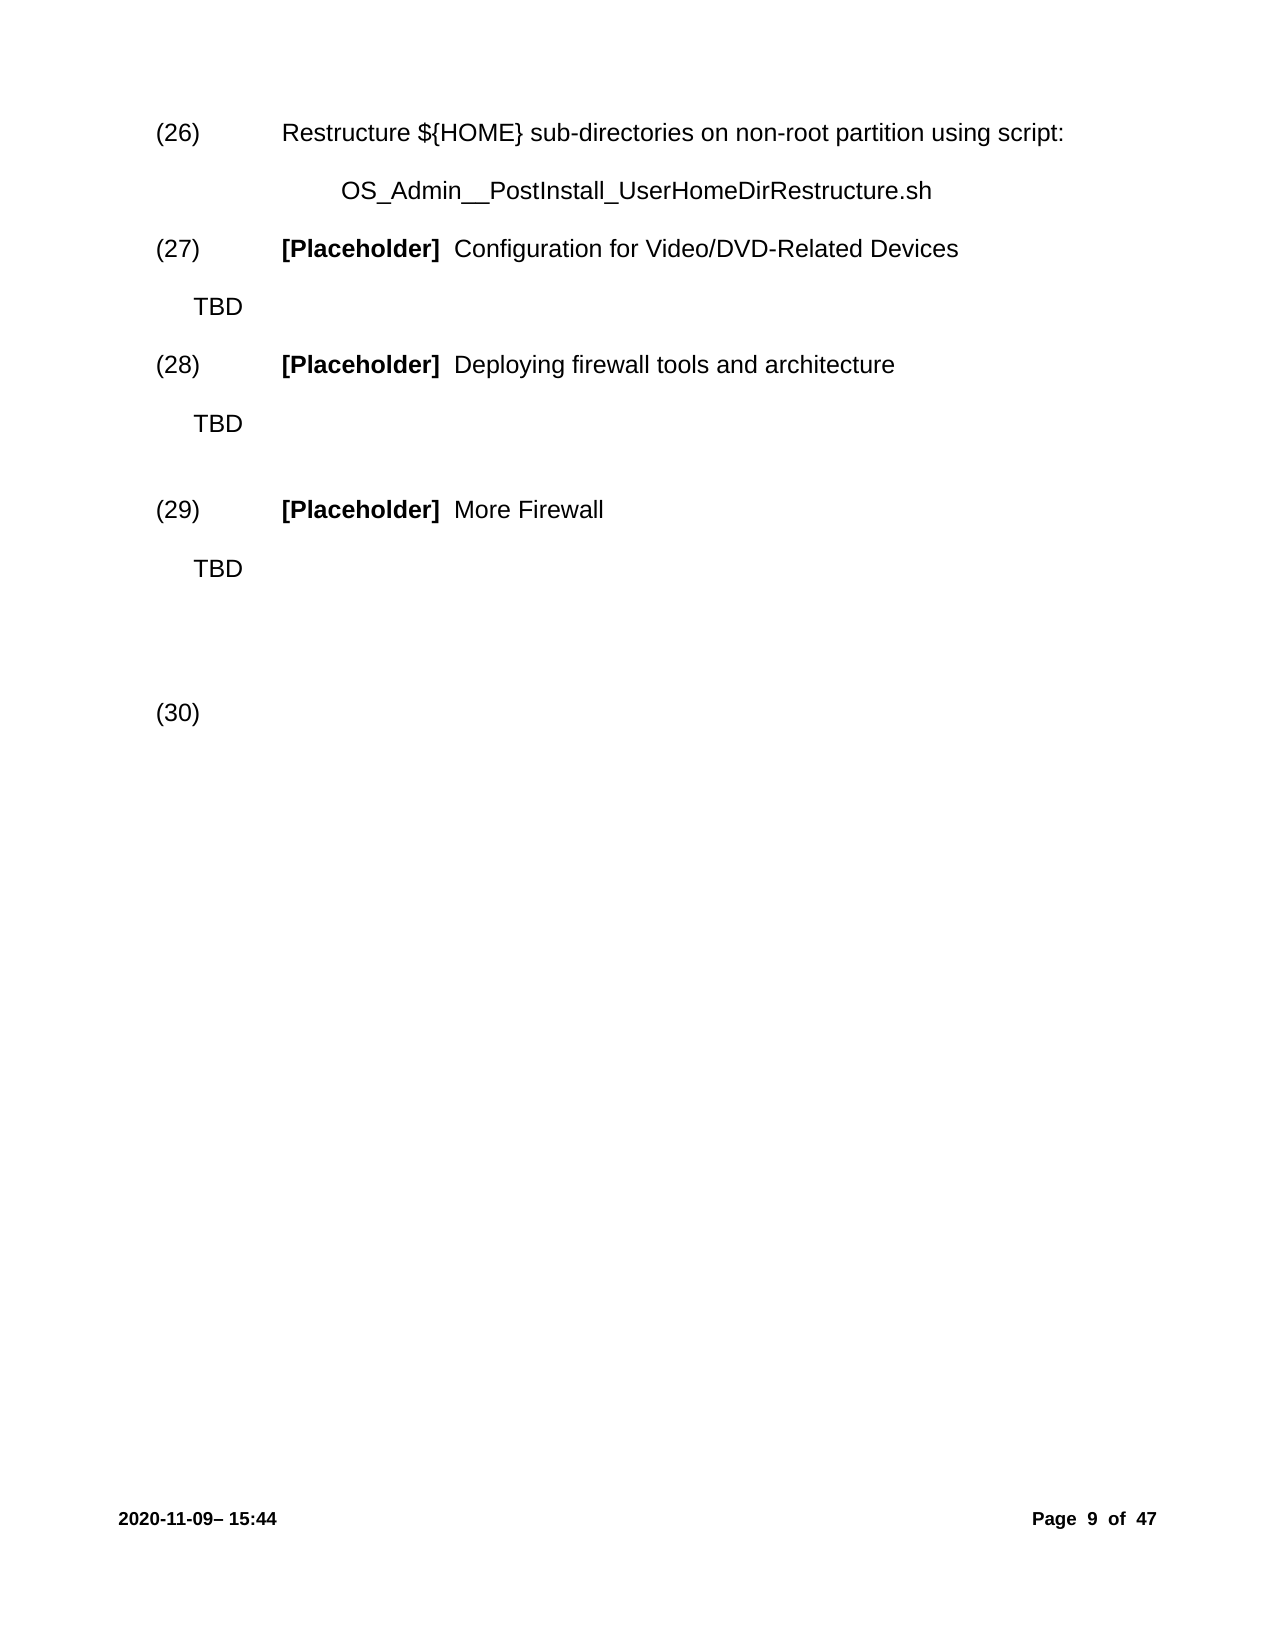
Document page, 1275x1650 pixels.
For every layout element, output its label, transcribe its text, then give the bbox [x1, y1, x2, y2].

list [Placeholder] Configuration for Video/DVD-Related Devices [156, 234, 1157, 263]
list [Placeholder] Deploying firewall tools and architecture [156, 350, 1157, 379]
list Restructure ${HOME} sub-directories on non-root partition using script: OS_Admin__PostInstall_UserHomeDirRestructure.sh [156, 118, 1157, 204]
list TBD [156, 554, 1157, 669]
list [Placeholder] More Firewall [156, 496, 1157, 524]
list TBD [156, 292, 1157, 321]
list TBD [156, 408, 1157, 466]
